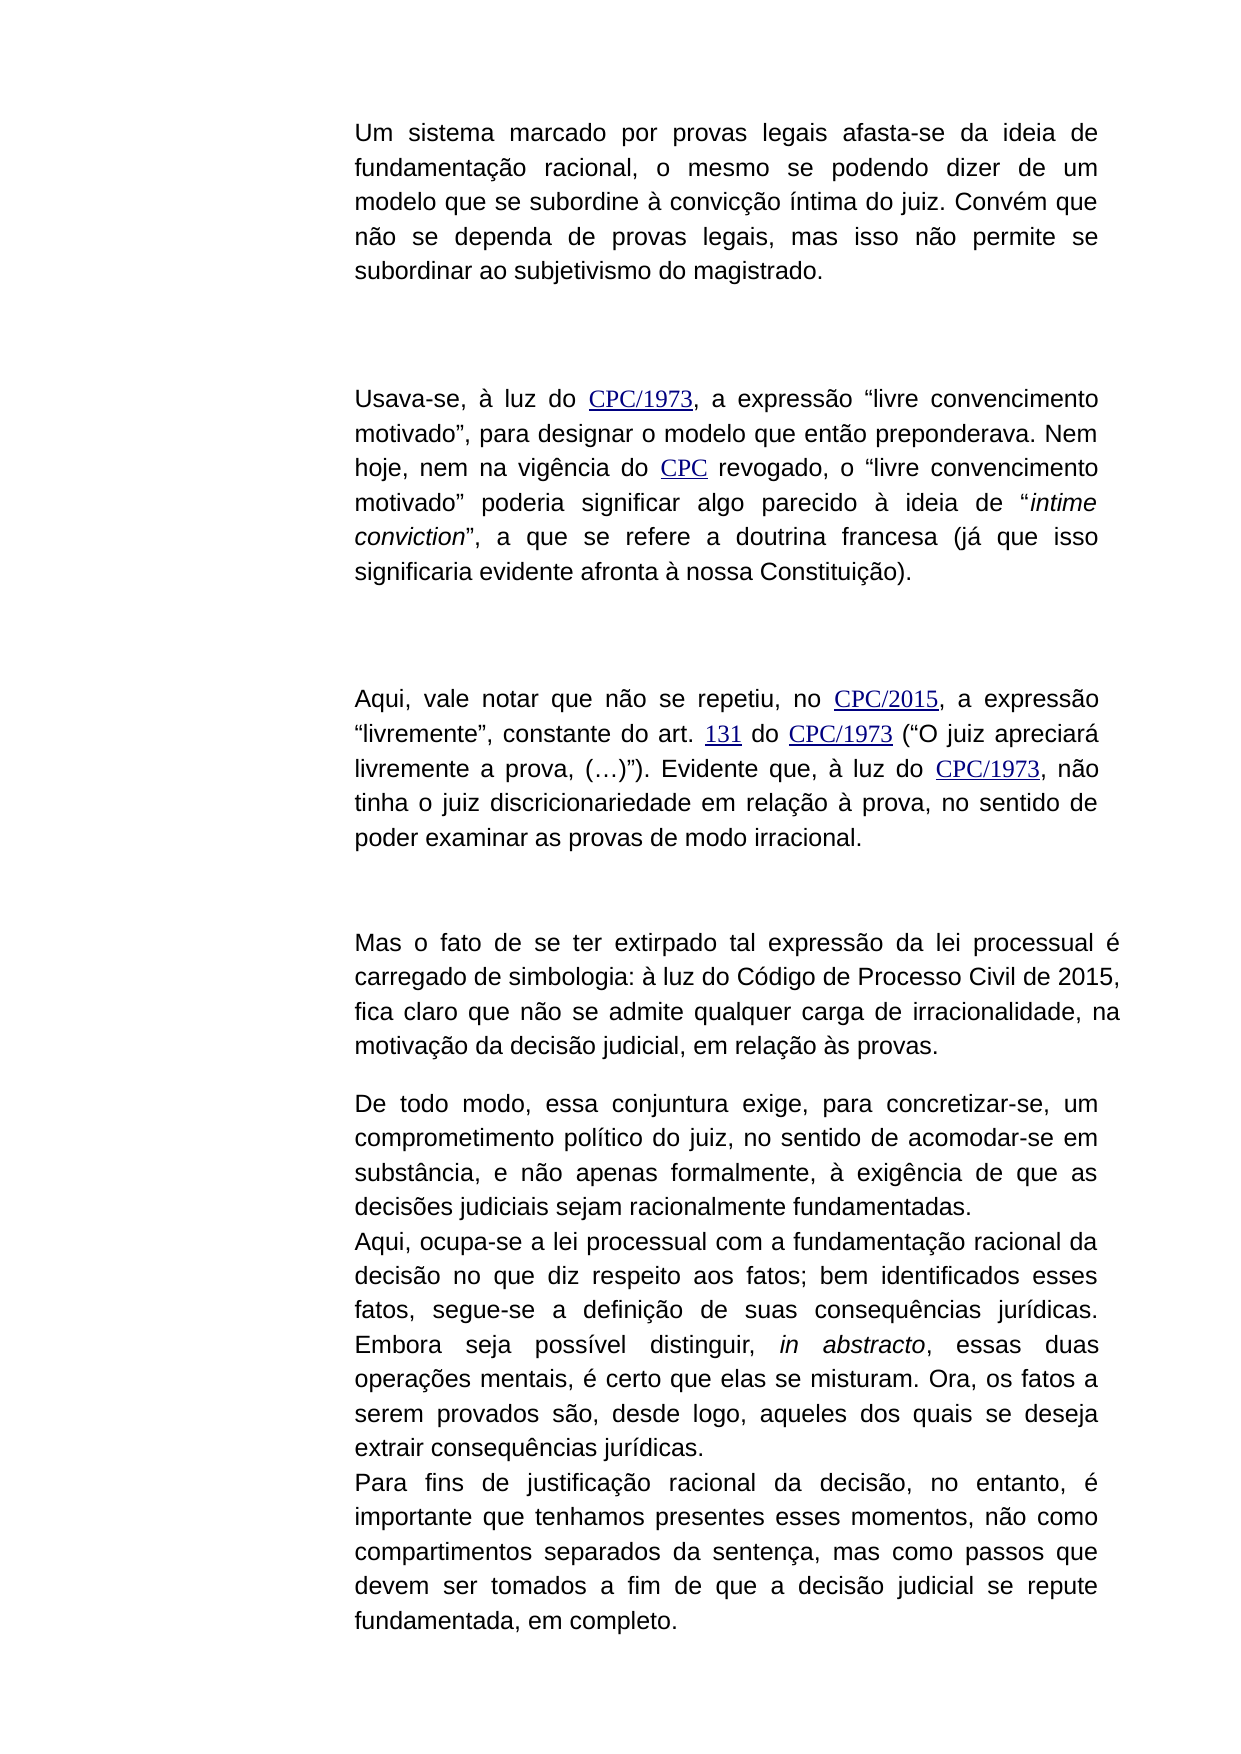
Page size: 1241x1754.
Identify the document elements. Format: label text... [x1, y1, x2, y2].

text Para fins de justificação racional da decisão, no entanto, é importante que tenhamos presentes esses momentos, não como compartimentos separados da sentença, mas como passos que devem ser tomados a fim de que a decisão judicial se repute fundamentada, em completo. [354, 1468, 1099, 1634]
text Um sistema marcado por provas legais afasta-se da ideia de fundamentação racional, o mesmo se podendo dizer de um modelo que se subordine à convicção íntima do juiz. Convém que não se dependa de provas legais, mas isso não permite se subordinar ao subjetivismo do magistrado. [354, 118, 1099, 285]
text Aqui, vale notar que não se repetiu, no CPC/2015, a expressão “livremente”, constante do art. 131 do CPC/1973 (“O juiz apreciará livremente a prova, (…)”). Evidente que, à luz do CPC/1973, não tinha o juiz discricionariedade em relação à prova, no sentido de poder examinar as provas de modo irracional. [354, 684, 1099, 851]
text De todo modo, essa conjuntura exige, para concretizar-se, um comprometimento político do juiz, no sentido de acomodar-se em substância, e não apenas formalmente, à exigência de que as decisões judiciais sejam racionalmente fundamentadas. [354, 1088, 1099, 1221]
text Mas o fato de se ter extirpado tal expressão da lei processual é carregado de simbologia: à luz do Código de Processo Civil de 2015, fica claro que não se admite qualquer carga de irracionalidade, na motivação da decisão judicial, em relação às provas. [354, 928, 1122, 1060]
text Usava-se, à luz do CPC/1973, a expressão “livre convencimento motivado”, para designar o modelo que então preponderava. Nem hoje, nem na vigência do CPC revogado, o “livre convencimento motivado” poderia significar algo parecido à ideia de “intime conviction”, a que se refere a doutrina francesa (já que isso significaria evidente afronta à nossa Constituição). [354, 384, 1099, 585]
text Aqui, ocupa-se a lei processual com a fundamentação racional da decisão no que diz respeito aos fatos; bem identificados esses fatos, segue-se a definição de suas consequências jurídicas. Embora seja possível distinguir, in abstracto, essas duas operações mentais, é certo que elas se misturam. Ora, os fatos a serem provados são, desde logo, aqueles dos quais se deseja extrair consequências jurídicas. [354, 1226, 1099, 1462]
